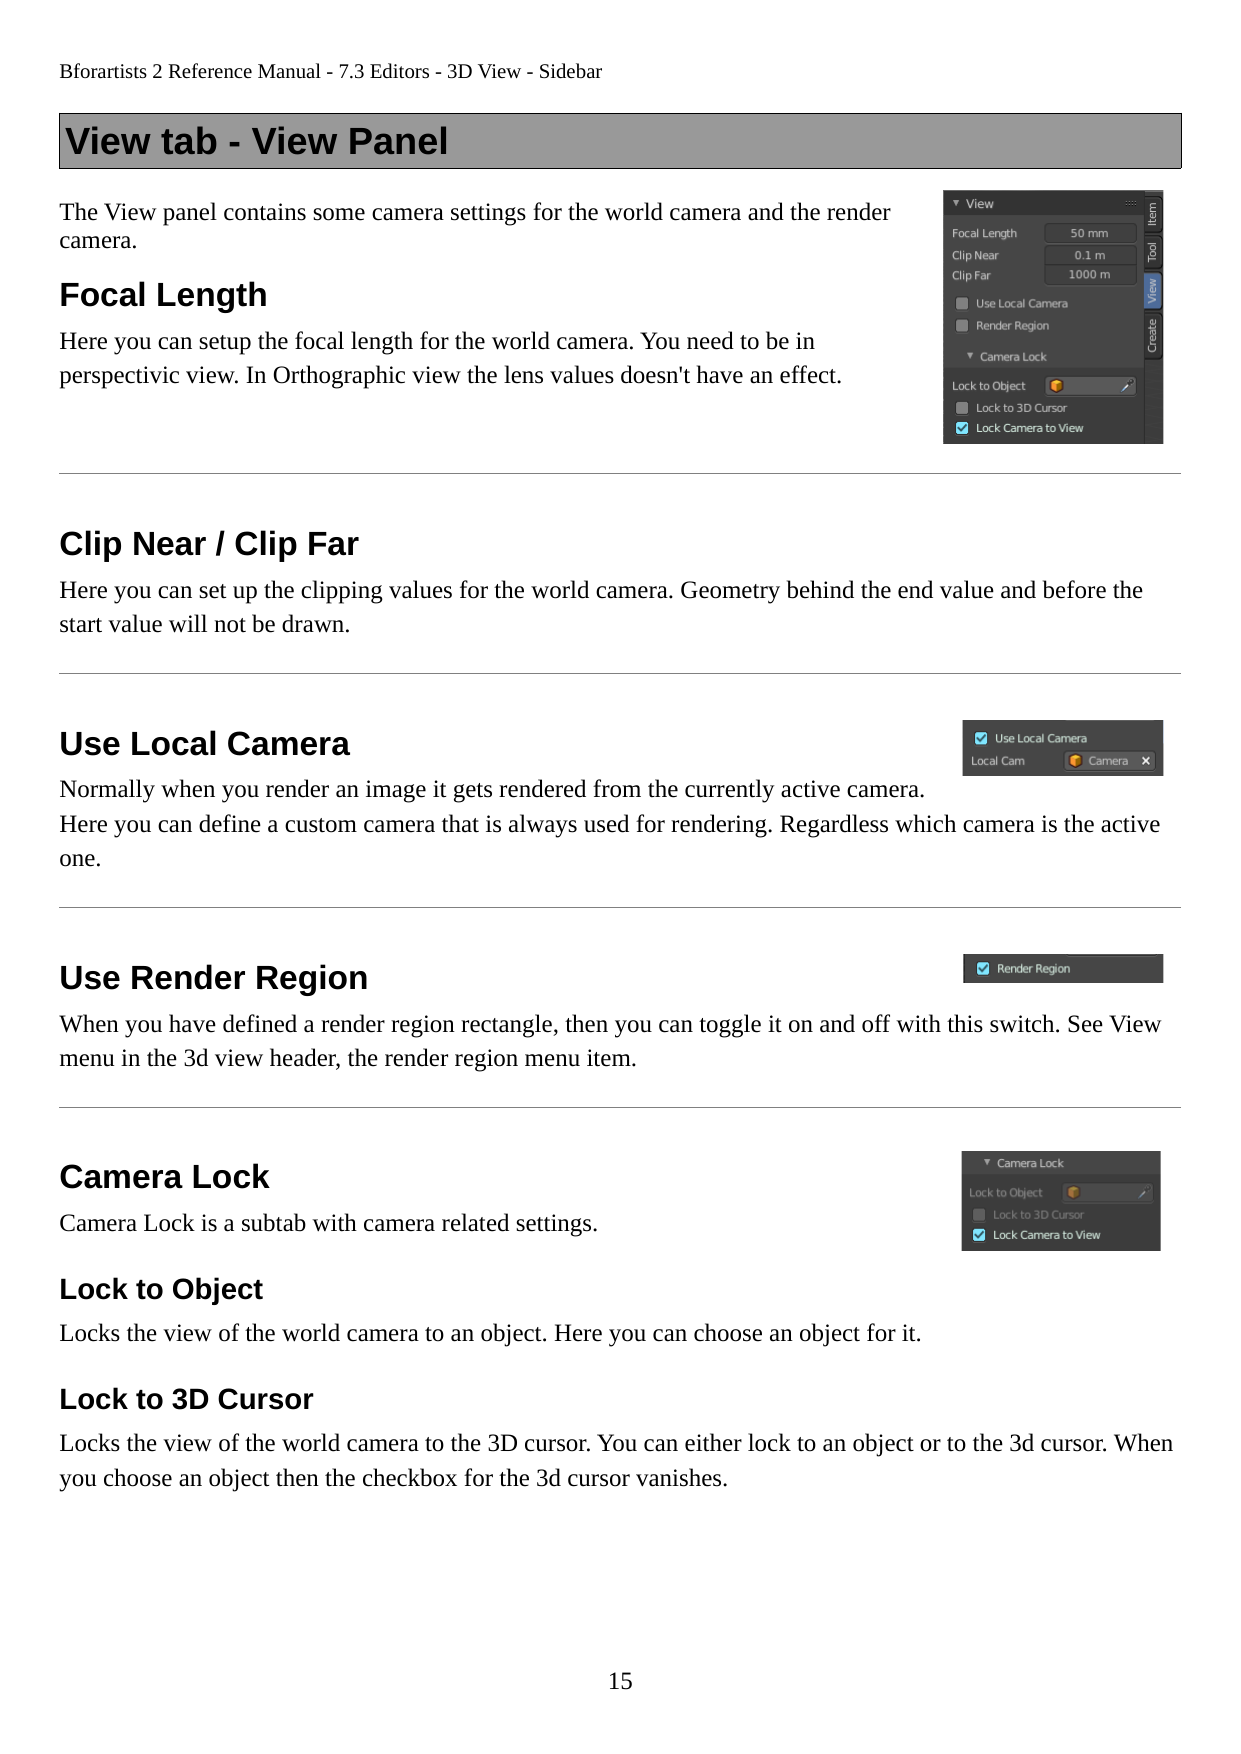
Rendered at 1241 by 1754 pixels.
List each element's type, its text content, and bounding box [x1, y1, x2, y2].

subtitle Use Local Camera [59, 723, 962, 762]
subtitle Clip Near / Clip Far [59, 524, 1181, 562]
text The View panel contains some camera settings for the world camera and the render camera. [59, 197, 943, 254]
text When you have defined a render region rectangle, then you can toggle it on and off with this switch. See View menu in the 3d view header, the render region menu item. [59, 1009, 1181, 1072]
table_header View tab - View Panel [60, 114, 1181, 168]
text Here you can setup the focal length for the world camera. You need to be in perspectivic view. In Orthographic view the lens values doesn't have an effect. [59, 326, 943, 389]
subtitle Focal Length [59, 275, 943, 314]
subtitle [1161, 1157, 1181, 1196]
picture [961, 1151, 1161, 1251]
subtitle Camera Lock [59, 1157, 961, 1196]
text Camera Lock is a subtab with camera related settings. [59, 1208, 961, 1237]
subtitle Lock to 3D Cursor [59, 1382, 1181, 1416]
subtitle Use Render Region [59, 958, 1181, 996]
text Normally when you render an image it gets rendered from the currently active camera. Here you can define a custom camera that is always used for rendering. Regardless which camera is the active one. [59, 774, 1181, 872]
subtitle Lock to Object [59, 1272, 1181, 1306]
picture [943, 190, 1164, 444]
subtitle [1164, 723, 1181, 762]
subtitle [1164, 275, 1181, 314]
text Here you can set up the clipping values for the world camera. Geometry behind the end value and before the start value will not be drawn. [59, 575, 1181, 638]
picture [962, 720, 1164, 776]
text Locks the view of the world camera to the 3D cursor. You can either lock to an object or to the 3d cursor. When you choose an object then the checkbox for the 3d cursor vanishes. [59, 1428, 1181, 1491]
picture [963, 954, 1164, 983]
text Locks the view of the world camera to an object. Here you can choose an object for it. [59, 1318, 1181, 1347]
